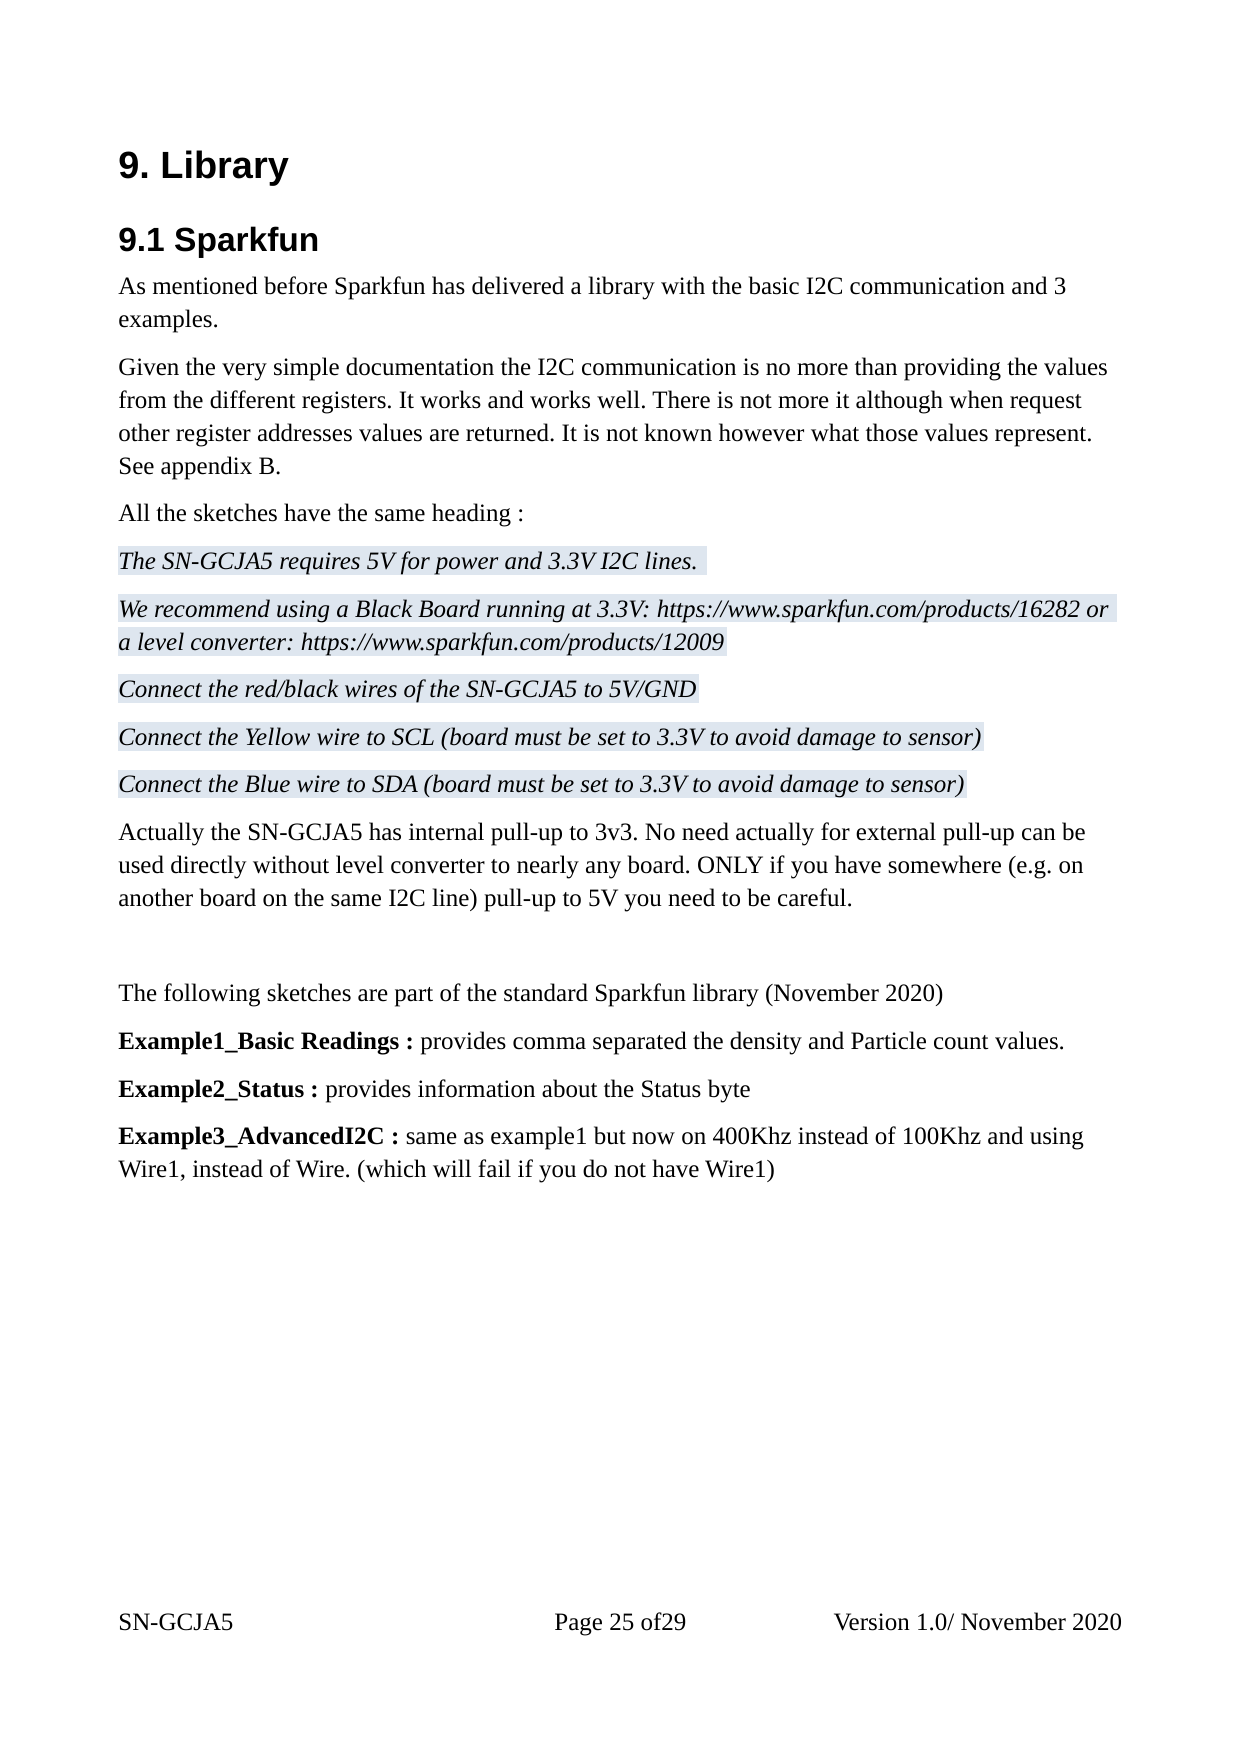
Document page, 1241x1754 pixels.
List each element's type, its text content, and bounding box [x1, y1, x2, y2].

text Given the very simple documentation the I2C communication is no more than providing the values from the different registers. It works and works well. There is not more it although when request other register addresses values are returned. It is not known however what those values represent. See appendix B. [118, 352, 1122, 480]
text We recommend using a Black Board running at 3.3V: https://www.sparkfun.com/products/16282 or a level converter: https://www.sparkfun.com/products/12009 [118, 594, 1122, 656]
text Connect the Blue wire to SDA (board must be set to 3.3V to avoid damage to sensor) [118, 769, 1122, 798]
text Example1_Basic Readings : provides comma separated the density and Particle count values. [118, 1026, 1122, 1055]
text Connect the Yellow wire to SCL (board must be set to 3.3V to avoid damage to sensor) [118, 722, 1122, 751]
text The SN-GCJA5 requires 5V for power and 3.3V I2C lines. [118, 546, 1122, 575]
subtitle 9.1 Sparkfun [118, 220, 1122, 259]
text Connect the red/black wires of the SN-GCJA5 to 5V/GND [118, 674, 1122, 703]
subtitle 9. Library [118, 143, 1122, 187]
text The following sketches are part of the standard Sparkfun library (November 2020) [118, 978, 1122, 1007]
text All the sketches have the same heading : [118, 498, 1122, 527]
text Example2_Status : provides information about the Status byte [118, 1074, 1122, 1102]
text Actually the SN-GCJA5 has internal pull-up to 3v3. No need actually for external pull-up can be used directly without level converter to nearly any board. ONLY if you have somewhere (e.g. on another board on the same I2C line) pull-up to 5V you need to be careful. [118, 817, 1122, 912]
text Example3_AdvancedI2C : same as example1 but now on 400Khz instead of 100Khz and using Wire1, instead of Wire. (which will fail if you do not have Wire1) [118, 1121, 1122, 1183]
text As mentioned before Sparkfun has delivered a library with the basic I2C communication and 3 examples. [118, 271, 1122, 333]
